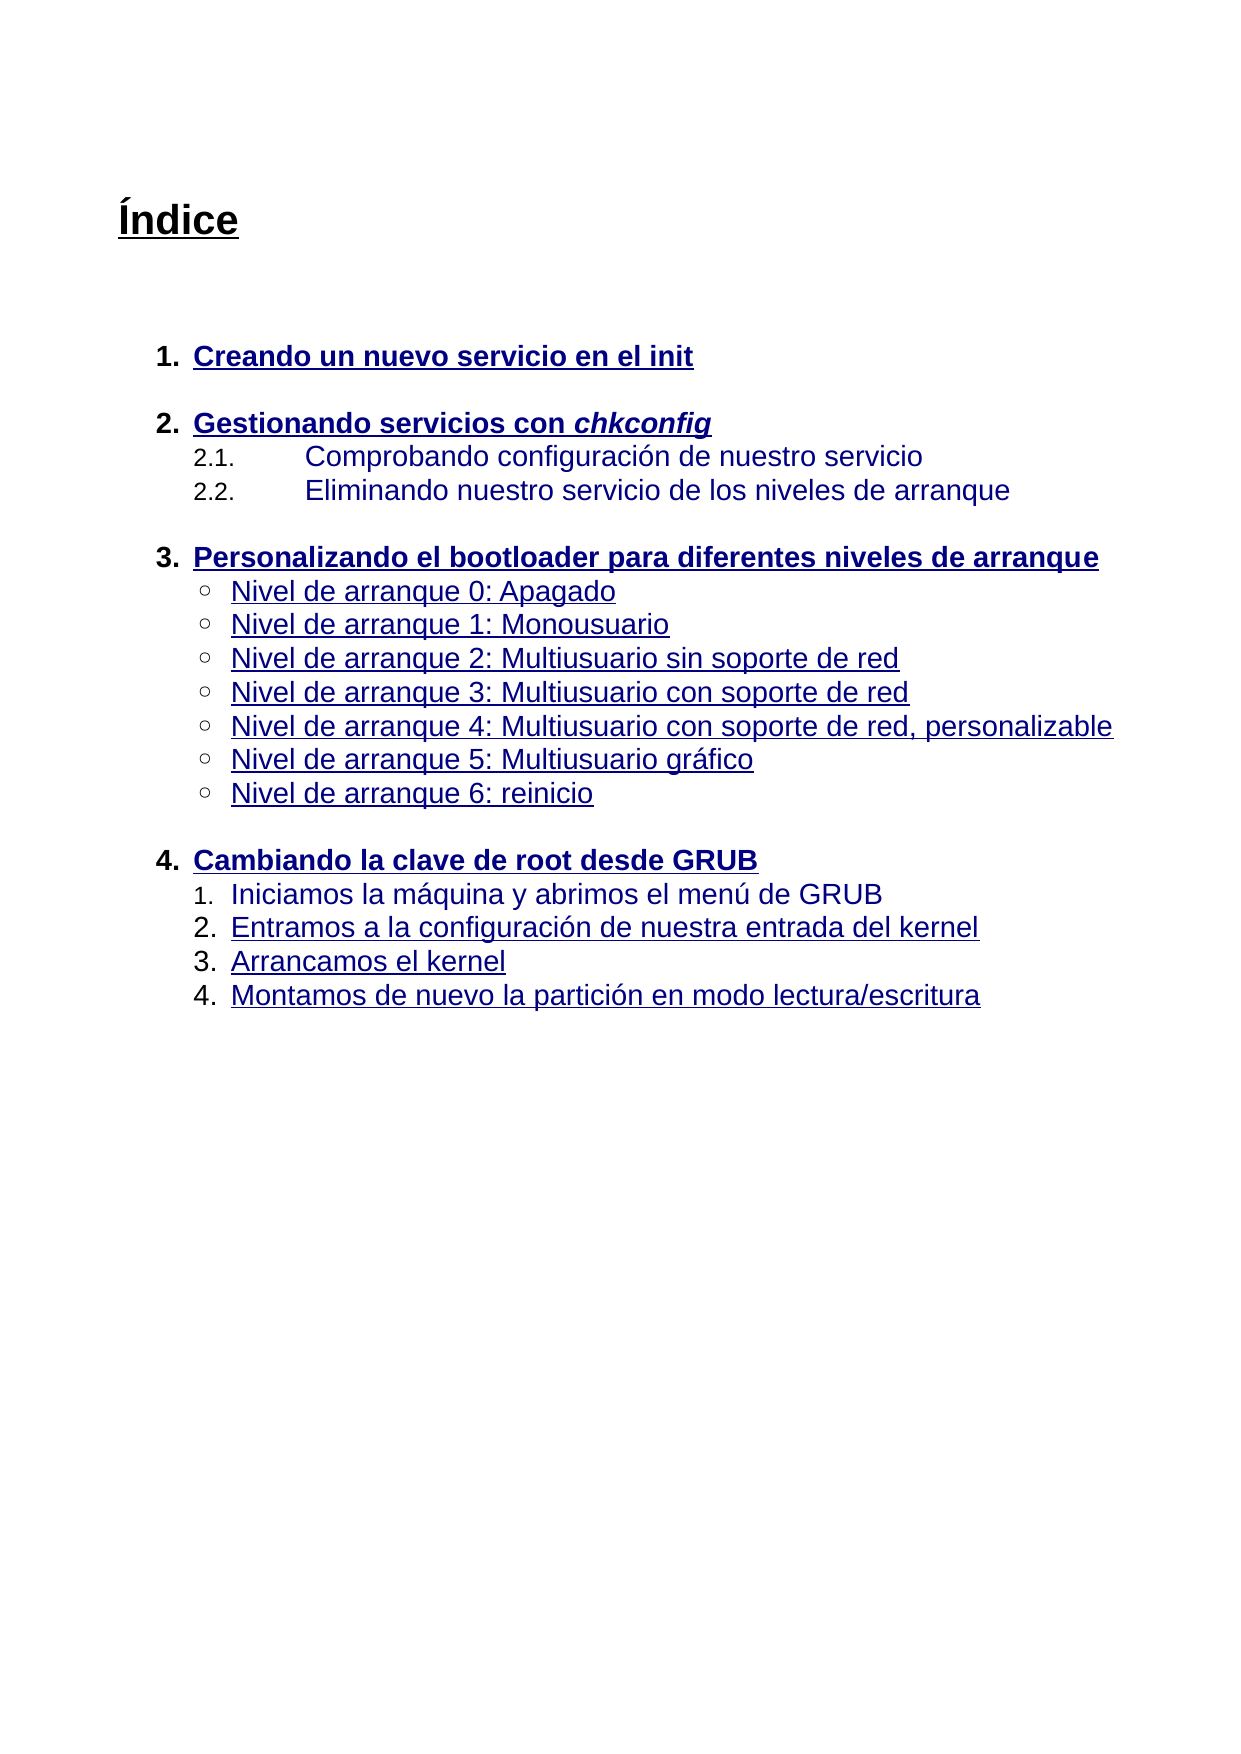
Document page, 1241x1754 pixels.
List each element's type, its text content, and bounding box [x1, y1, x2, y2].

list Nivel de arranque 4: Multiusuario con soporte de red, personalizable [193, 708, 1122, 742]
list Nivel de arranque 5: Multiusuario gráfico [193, 742, 1122, 776]
list Nivel de arranque 2: Multiusuario sin soporte de red [193, 641, 1122, 675]
list Personalizando el bootloader para diferentes niveles de arranque [156, 540, 1122, 573]
list Eliminando nuestro servicio de los niveles de arranque [193, 473, 1122, 506]
text Índice [118, 195, 1122, 243]
list Nivel de arranque 0: Apagado [193, 573, 1122, 607]
list Iniciamos la máquina y abrimos el menú de GRUB [193, 877, 1122, 910]
list Nivel de arranque 1: Monousuario [193, 607, 1122, 641]
list Nivel de arranque 6: reinicio [193, 776, 1122, 810]
list Entramos a la configuración de nuestra entrada del kernel [193, 910, 1122, 944]
list Gestionando servicios con chkconfig [156, 406, 1122, 439]
list Nivel de arranque 3: Multiusuario con soporte de red [193, 675, 1122, 708]
list Creando un nuevo servicio en el init [156, 339, 1122, 372]
list Comprobando configuración de nuestro servicio [193, 439, 1122, 473]
list Cambiando la clave de root desde GRUB [156, 843, 1122, 877]
list Montamos de nuevo la partición en modo lectura/escritura [193, 977, 1122, 1011]
list Arrancamos el kernel [193, 944, 1122, 977]
